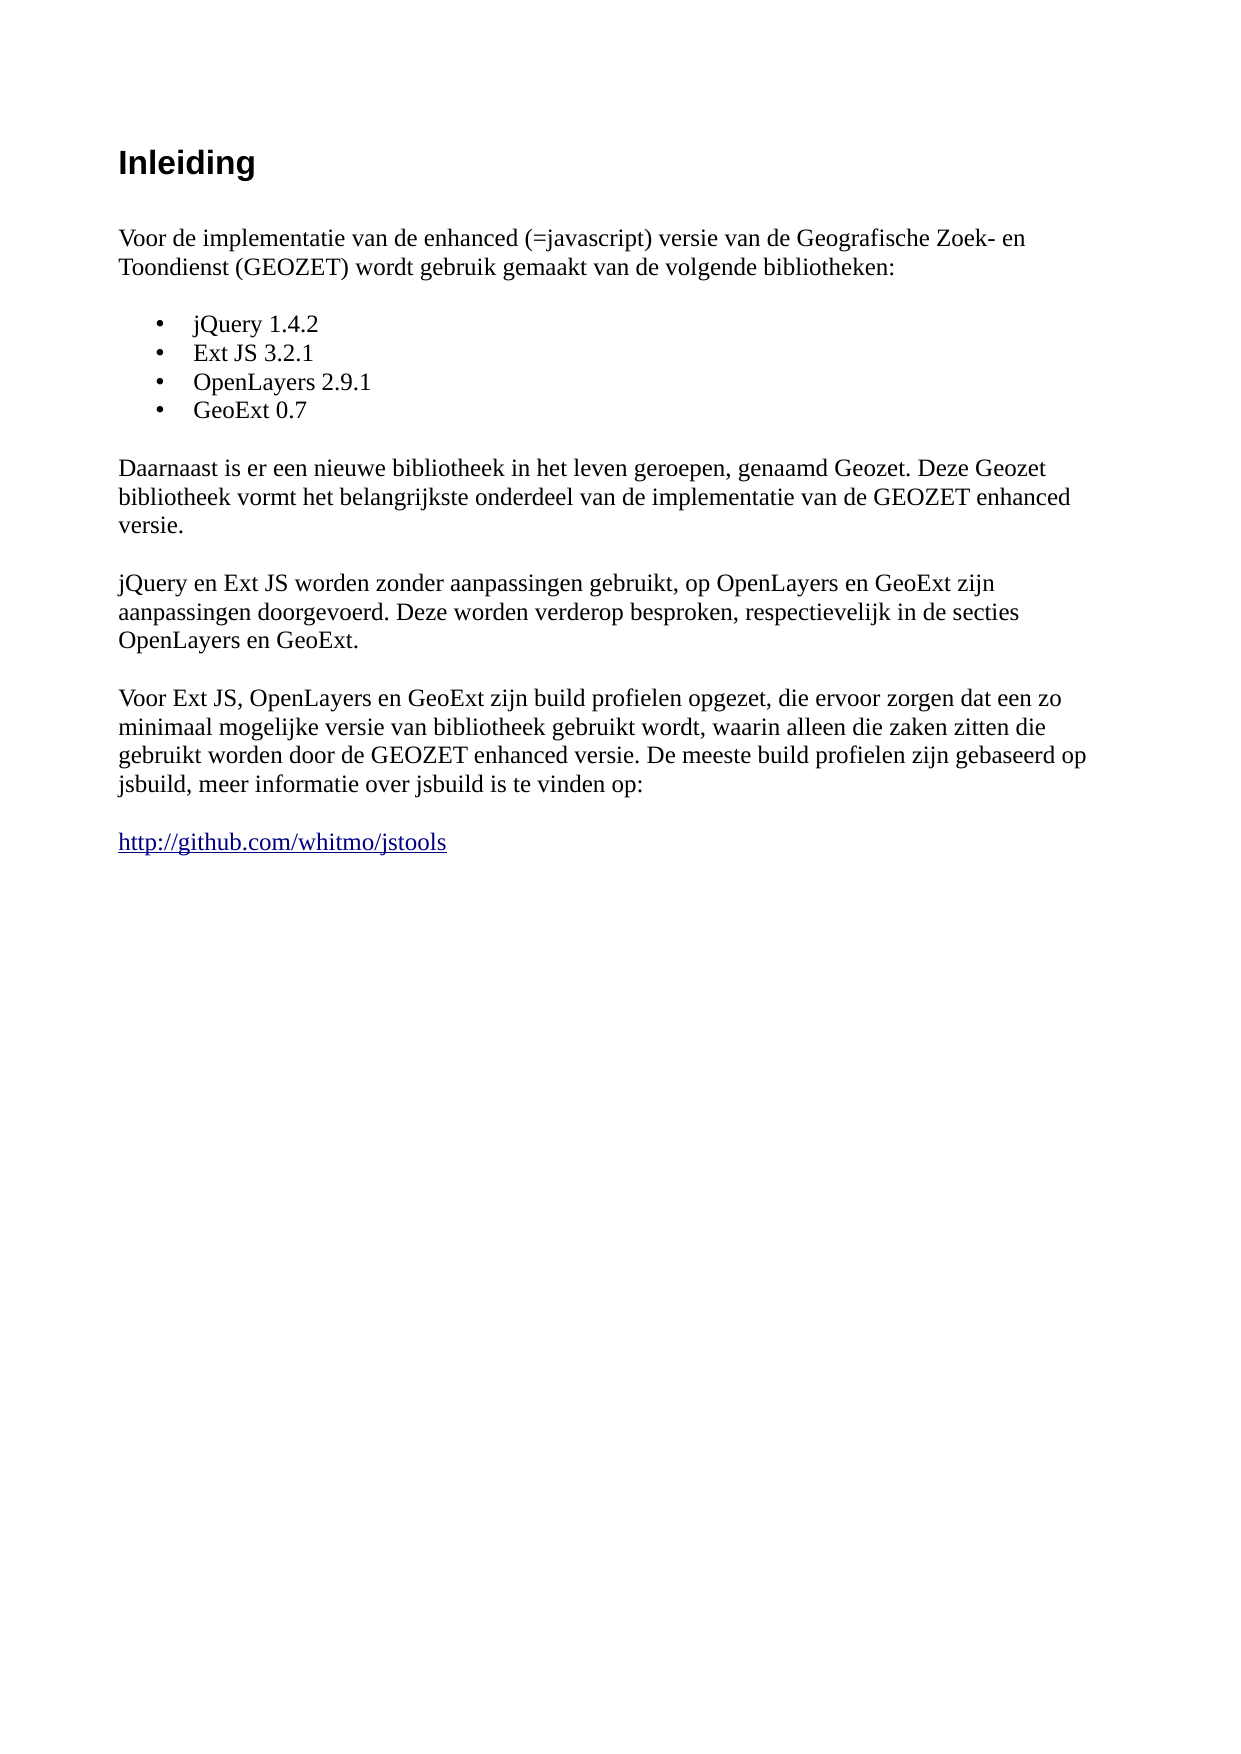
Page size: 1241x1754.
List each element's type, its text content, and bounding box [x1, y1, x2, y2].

text jQuery en Ext JS worden zonder aanpassingen gebruikt, op OpenLayers en GeoExt zijn aanpassingen doorgevoerd. Deze worden verderop besproken, respectievelijk in de secties OpenLayers en GeoExt. [118, 568, 1122, 654]
text Voor Ext JS, OpenLayers en GeoExt zijn build profielen opgezet, die ervoor zorgen dat een zo minimaal mogelijke versie van bibliotheek gebruikt wordt, waarin alleen die zaken zitten die gebruikt worden door de GEOZET enhanced versie. De meeste build profielen zijn gebaseerd op jsbuild, meer informatie over jsbuild is te vinden op: [118, 683, 1122, 798]
list OpenLayers 2.9.1 [156, 367, 1122, 396]
text Voor de implementatie van de enhanced (=javascript) versie van de Geografische Zoek- en Toondienst (GEOZET) wordt gebruik gemaakt van de volgende bibliotheken: [118, 223, 1122, 281]
text Daarnaast is er een nieuwe bibliotheek in het leven geroepen, genaamd Geozet. Deze Geozet bibliotheek vormt het belangrijkste onderdeel van de implementatie van de GEOZET enhanced versie. [118, 453, 1122, 539]
list Ext JS 3.2.1 [156, 338, 1122, 367]
list GeoExt 0.7 [156, 396, 1122, 424]
list jQuery 1.4.2 [156, 309, 1122, 338]
subtitle Inleiding [118, 143, 1122, 182]
text http://github.com/whitmo/jstools [118, 827, 1122, 856]
